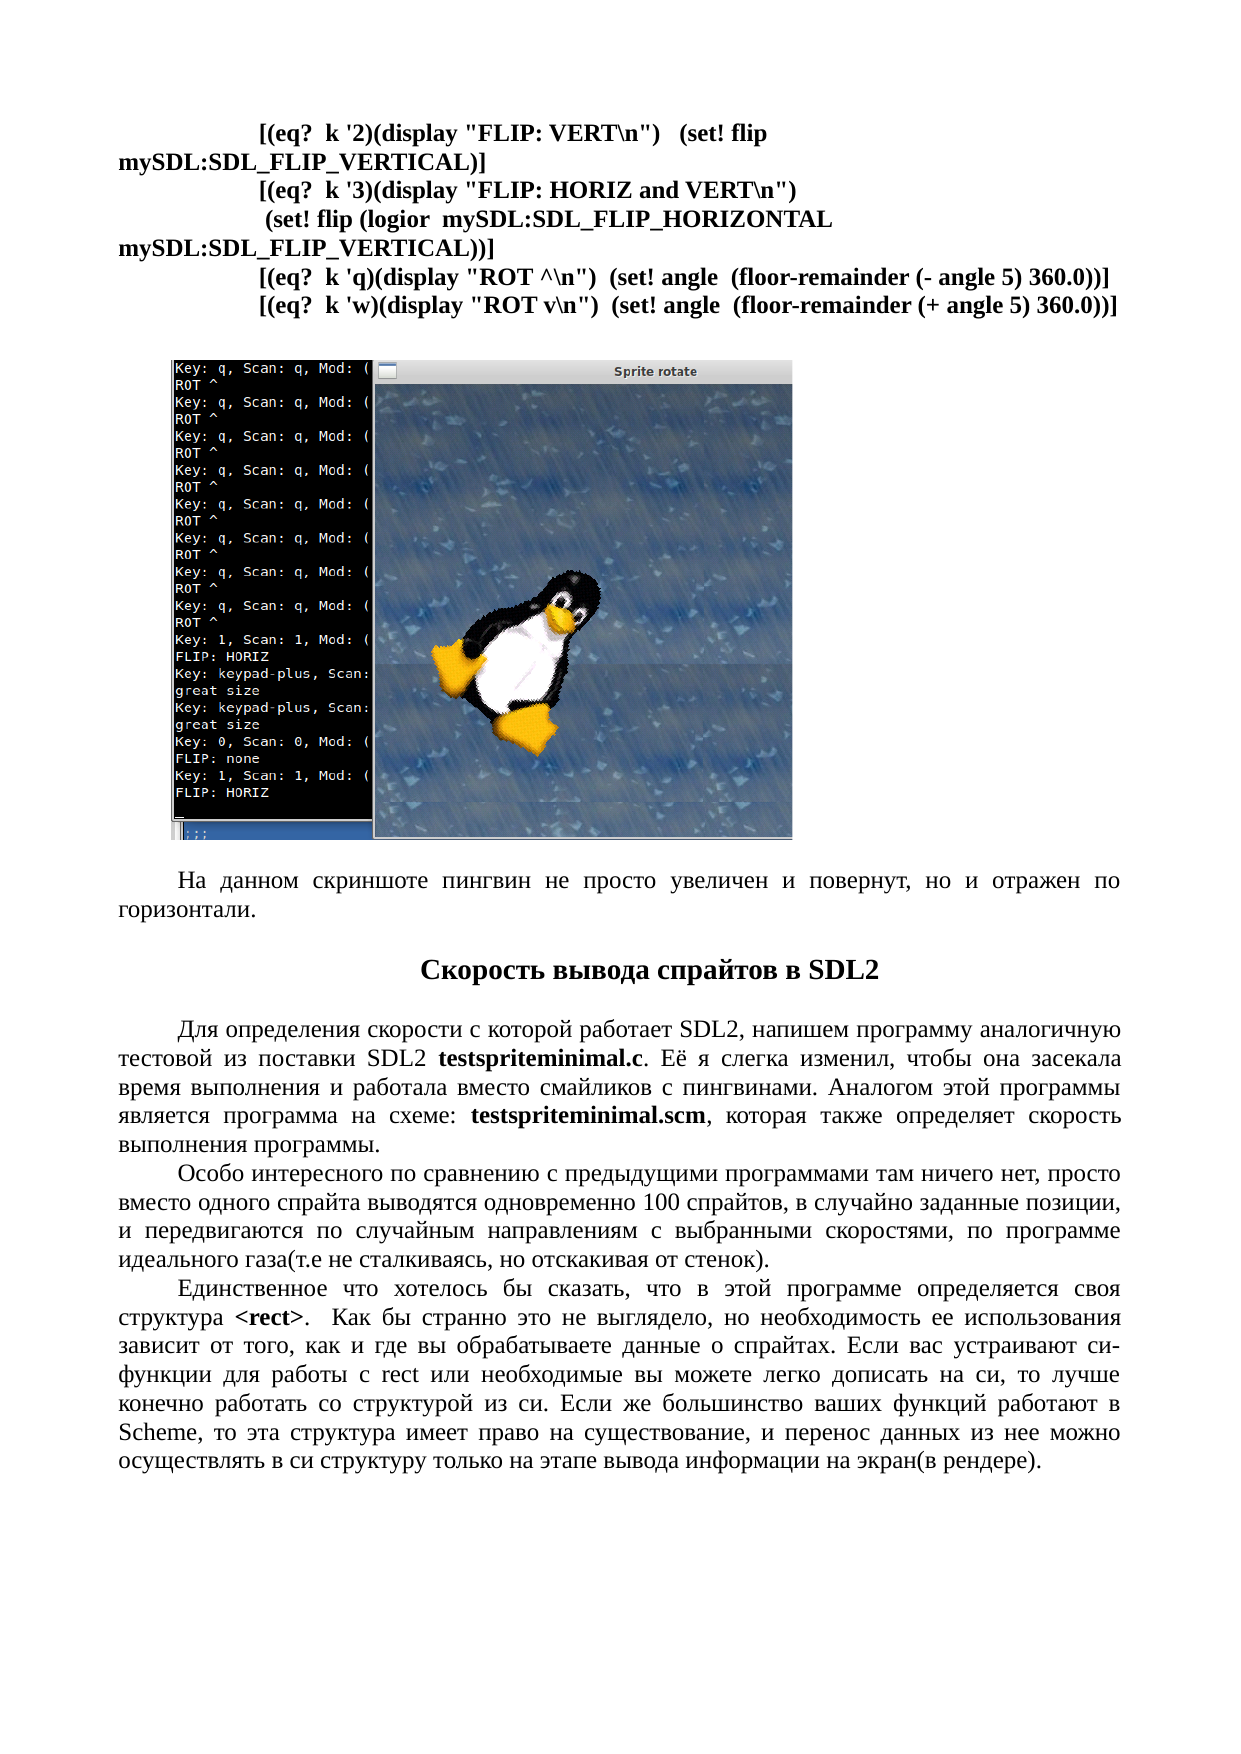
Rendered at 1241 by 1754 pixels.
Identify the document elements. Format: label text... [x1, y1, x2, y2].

text Скорость вывода спрайтов в SDL2 [118, 952, 1122, 985]
text (set! flip (logior mySDL:SDL_FLIP_HORIZONTAL mySDL:SDL_FLIP_VERTICAL))] [118, 204, 1122, 262]
picture [171, 360, 793, 840]
text [(eq? k '3)(display "FLIP: HORIZ and VERT\n") [118, 176, 1122, 204]
text [(eq? k 'q)(display "ROT ^\n") (set! angle (floor-remainder (- angle 5) 360.0))] [118, 262, 1122, 291]
text На данном скриншоте пингвин не просто увеличен и повернут, но и отражен по горизонтали. [118, 866, 1122, 923]
text Для определения скорости с которой работает SDL2, напишем программу аналогичную тестовой из поставки SDL2 testspriteminimal.c. Её я слегка изменил, чтобы она засекала время выполнения и работала вместо смайликов с пингвинами. Аналогом этой программы является программа на схеме: testspriteminimal.scm, которая также определяет скорость выполнения программы. [118, 1014, 1122, 1158]
text Единственное что хотелось бы сказать, что в этой программе определяется своя структура <rect>. Как бы странно это не выглядело, но необходимость ее использования зависит от того, как и где вы обрабатываете данные о спрайтах. Если вас устраивают си-функции для работы с rect или необходимые вы можете легко дописать на си, то лучше конечно работать со структурой из си. Если же большинство ваших функций работают в Scheme, то эта структура имеет право на существование, и перенос данных из нее можно осуществлять в си структуру только на этапе вывода информации на экран(в рендере). [118, 1273, 1122, 1474]
text [(eq? k '2)(display "FLIP: VERT\n") (set! flip mySDL:SDL_FLIP_VERTICAL)] [118, 118, 1122, 176]
text Особо интересного по сравнению с предыдущими программами там ничего нет, просто вместо одного спрайта выводятся одновременно 100 спрайтов, в случайно заданные позиции, и передвигаются по случайным направлениям с выбранными скоростями, по программе идеального газа(т.е не сталкиваясь, но отскакивая от стенок). [118, 1158, 1122, 1273]
text [(eq? k 'w)(display "ROT v\n") (set! angle (floor-remainder (+ angle 5) 360.0))] [118, 291, 1122, 319]
